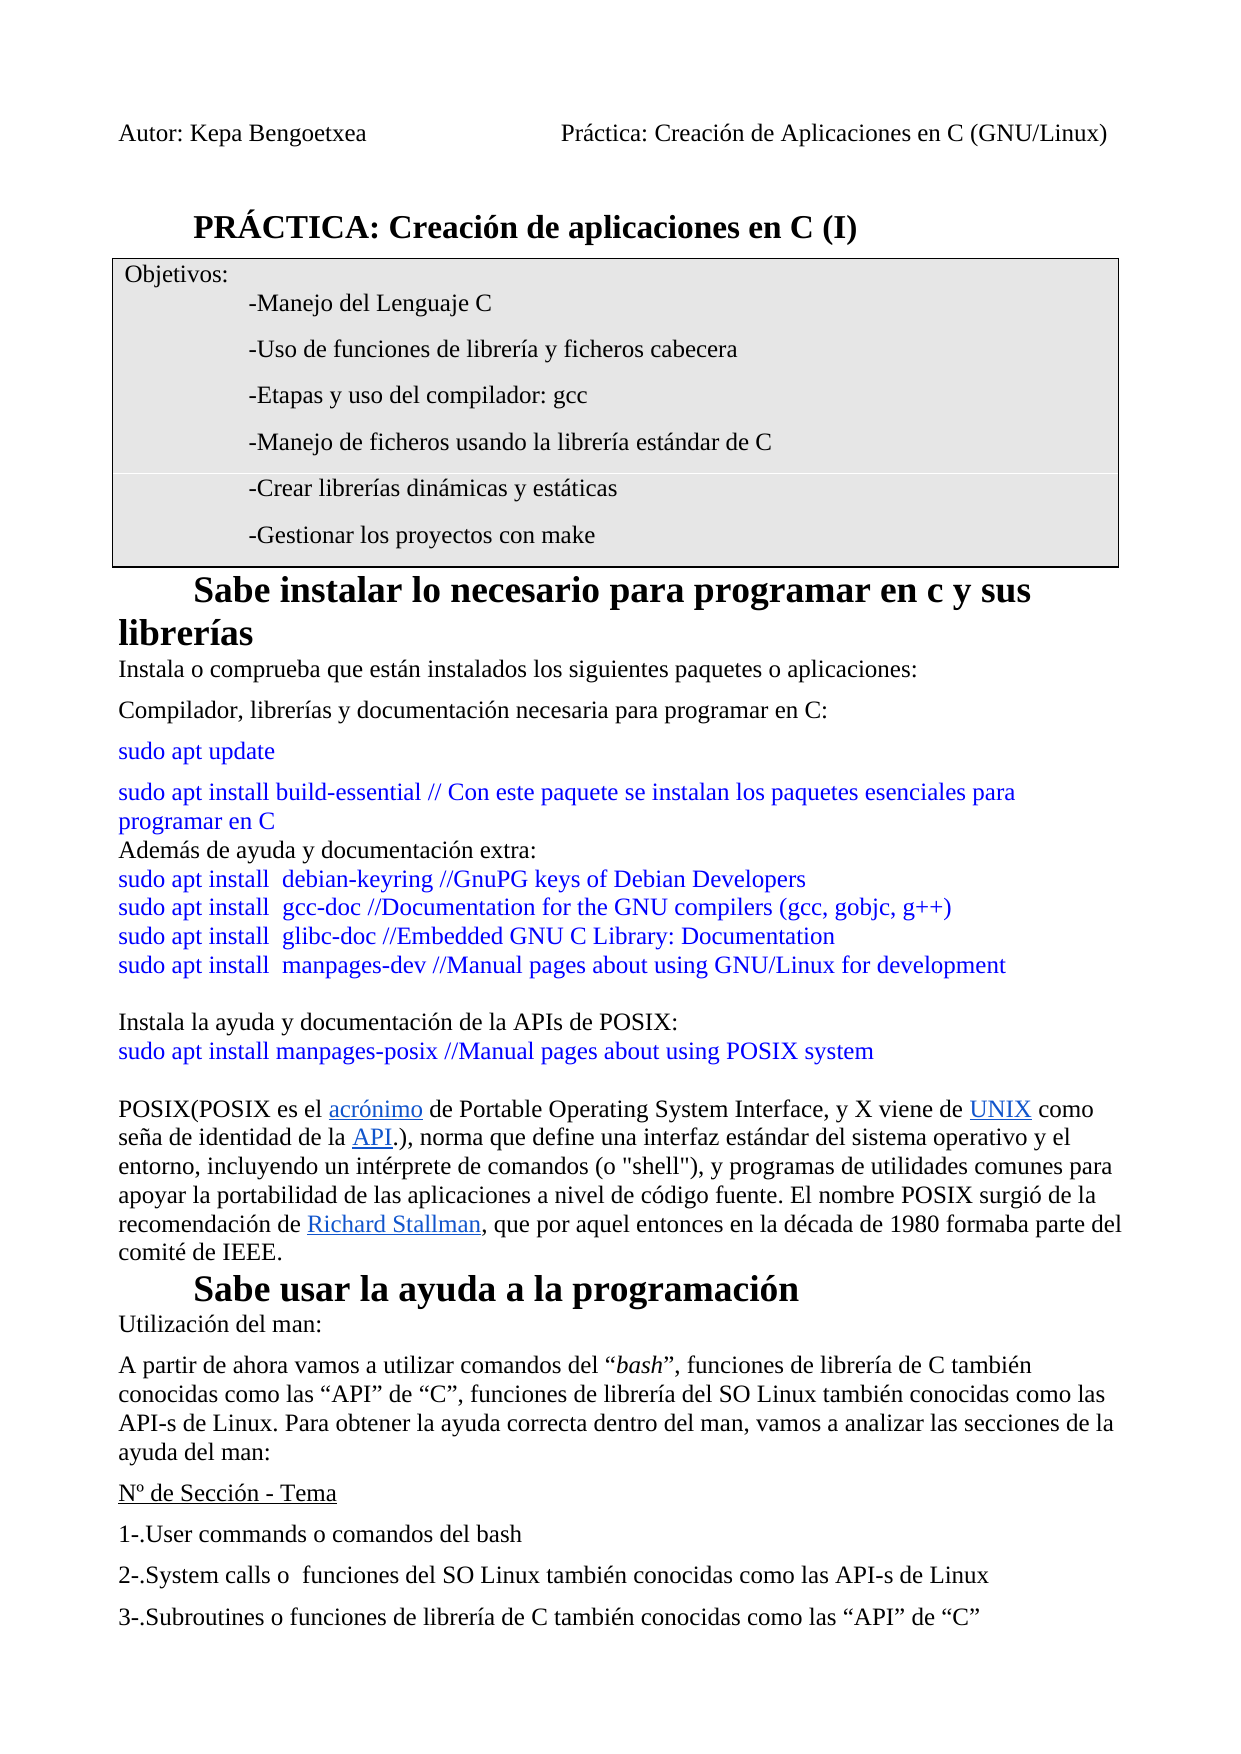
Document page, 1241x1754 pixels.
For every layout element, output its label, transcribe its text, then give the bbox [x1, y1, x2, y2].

table_cell -Uso de funciones de librería y ficheros cabecera [113, 334, 1118, 381]
subtitle PRÁCTICA: Creación de aplicaciones en C (I) [118, 207, 1122, 245]
text Compilador, librerías y documentación necesaria para programar en C: [118, 695, 1122, 724]
text sudo apt install manpages-posix //Manual pages about using POSIX system [118, 1036, 1122, 1065]
text 1-.User commands o comandos del bash [118, 1519, 1122, 1548]
text 3-.Subroutines o funciones de librería de C también conocidas como las “API” de “C” [118, 1602, 1122, 1631]
subtitle Sabe usar la ayuda a la programación [118, 1266, 1122, 1309]
text sudo apt install build-essential // Con este paquete se instalan los paquetes esenciales para programar en C [118, 777, 1122, 835]
text Instala o comprueba que están instalados los siguientes paquetes o aplicaciones: [118, 654, 1122, 682]
text sudo apt install manpages-dev //Manual pages about using GNU/Linux for development [118, 950, 1122, 979]
text Utilización del man: [118, 1309, 1122, 1338]
text POSIX(POSIX es el acrónimo de Portable Operating System Interface, y X viene de UNIX como seña de identidad de la API.), norma que define una interfaz estándar del sistema operativo y el entorno, incluyendo un intérprete de comandos (o "shell"), y programas de utilidades comunes para apoyar la portabilidad de las aplicaciones a nivel de código fuente. El nombre POSIX surgió de la recomendación de Richard Stallman, que por aquel entonces en la década de 1980 formaba parte del comité de IEEE. [118, 1094, 1122, 1266]
text Además de ayuda y documentación extra: [118, 835, 1122, 864]
table_cell -Gestionar los proyectos con make [113, 520, 1118, 566]
table_cell -Etapas y uso del compilador: gcc -Manejo de ficheros usando la librería estándar de C [113, 381, 1118, 473]
table_header Objetivos: [113, 259, 1118, 288]
text sudo apt install glibc-doc //Embedded GNU C Library: Documentation [118, 921, 1122, 950]
subtitle Sabe instalar lo necesario para programar en c y sus librerías [118, 567, 1122, 654]
text sudo apt update [118, 736, 1122, 765]
table_cell -Manejo del Lenguaje C [113, 288, 1118, 334]
text 2-.System calls o funciones del SO Linux también conocidas como las API-s de Linux [118, 1561, 1122, 1589]
text Nº de Sección - Tema [118, 1478, 1122, 1507]
text Instala la ayuda y documentación de la APIs de POSIX: [118, 1007, 1122, 1036]
table_cell -Crear librerías dinámicas y estáticas [113, 474, 1118, 520]
text sudo apt install gcc-doc //Documentation for the GNU compilers (gcc, gobjc, g++) [118, 892, 1122, 921]
text sudo apt install debian-keyring //GnuPG keys of Debian Developers [118, 864, 1122, 892]
text A partir de ahora vamos a utilizar comandos del “bash”, funciones de librería de C también conocidas como las “API” de “C”, funciones de librería del SO Linux también conocidas como las API-s de Linux. Para obtener la ayuda correcta dentro del man, vamos a analizar las secciones de la ayuda del man: [118, 1351, 1122, 1466]
